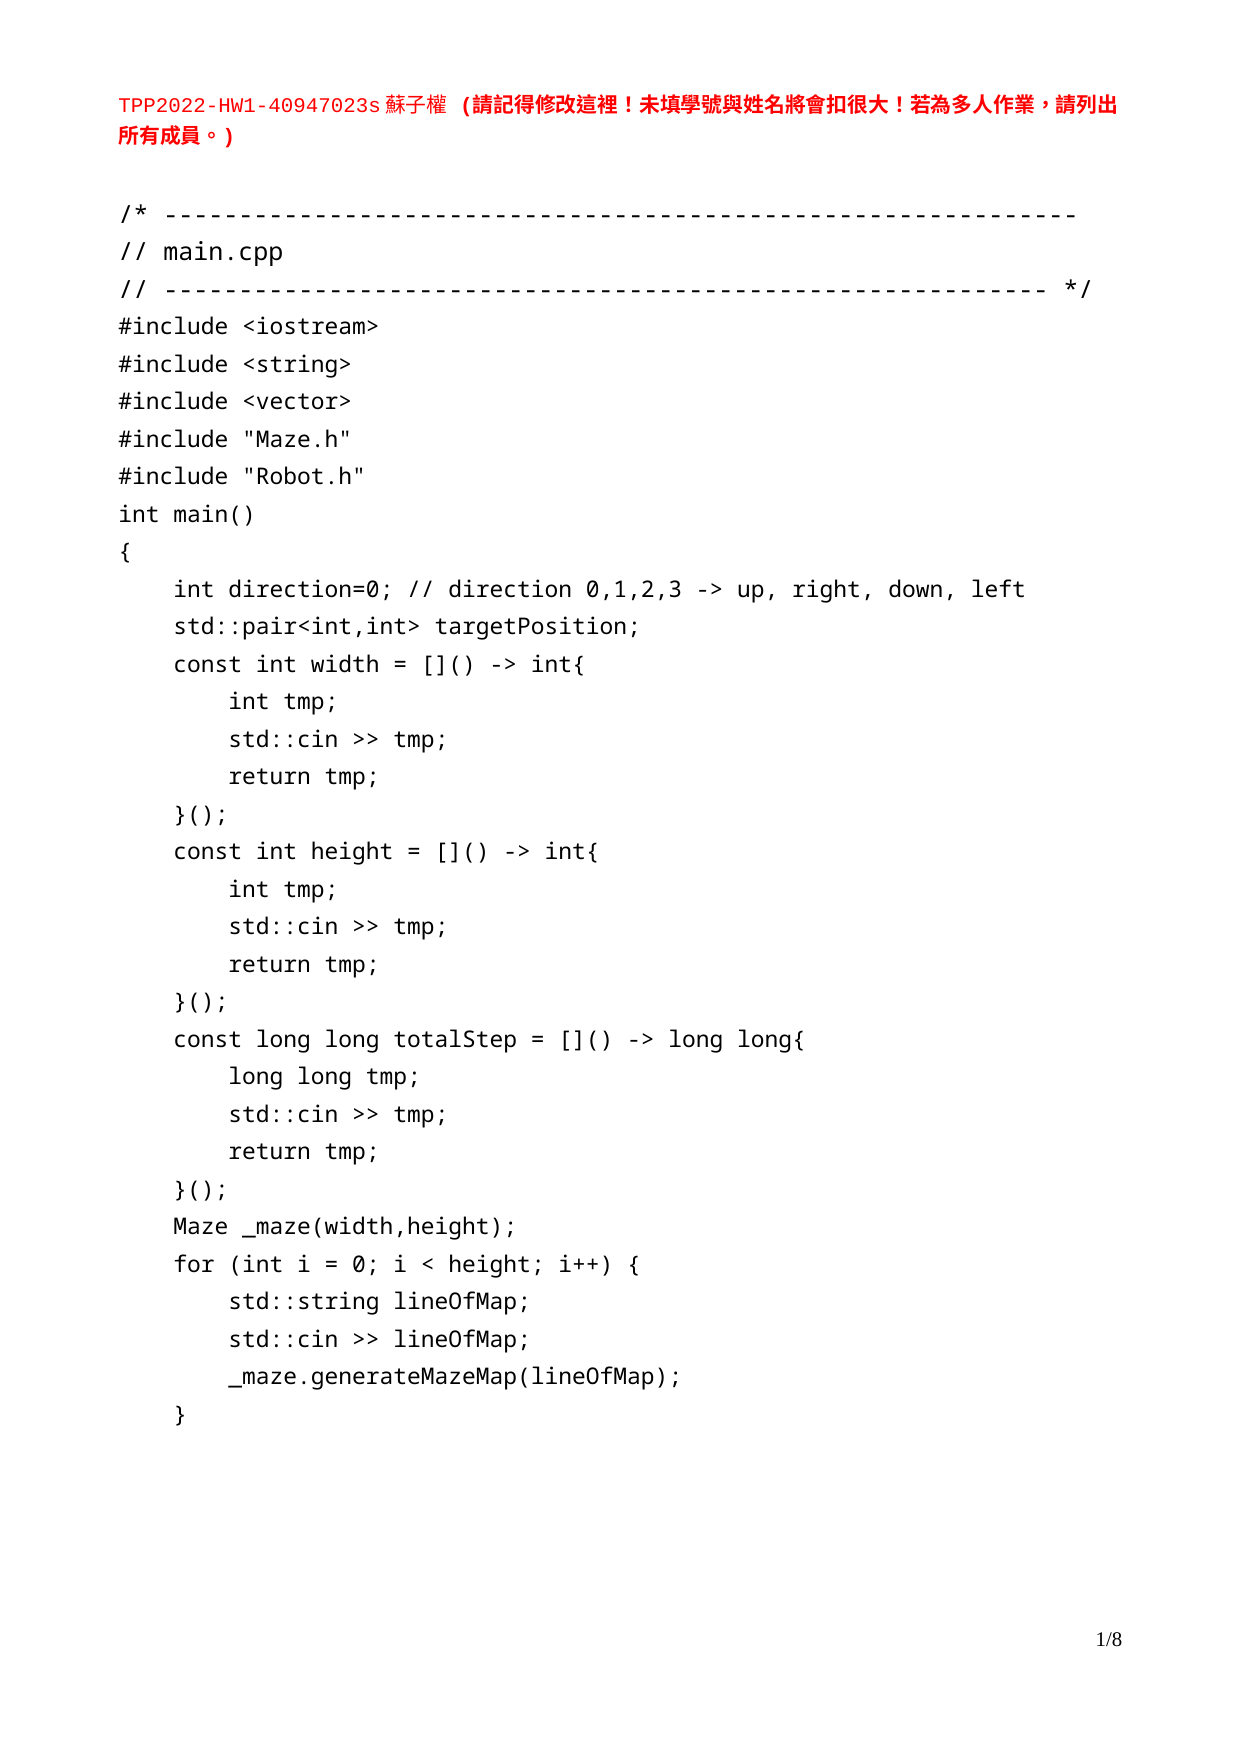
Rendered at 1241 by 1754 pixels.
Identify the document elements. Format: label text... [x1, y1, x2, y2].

text int direction=0; // direction 0,1,2,3 -> up, right, down, left [118, 570, 1122, 607]
text #include <vector> [118, 382, 1122, 420]
text Maze _maze(width,height); [118, 1207, 1122, 1245]
text int main() [118, 495, 1122, 532]
text }(); [118, 982, 1122, 1020]
text #include "Robot.h" [118, 457, 1122, 495]
text for (int i = 0; i < height; i++) { [118, 1245, 1122, 1282]
text return tmp; [118, 757, 1122, 795]
text int tmp; [118, 682, 1122, 720]
text const int height = []() -> int{ [118, 832, 1122, 870]
text std::pair<int,int> targetPosition; [118, 607, 1122, 645]
text #include <string> [118, 345, 1122, 382]
text return tmp; [118, 1132, 1122, 1170]
text }(); [118, 1170, 1122, 1207]
text // ----------------------------------------------------------- */ [118, 270, 1122, 307]
text const int width = []() -> int{ [118, 645, 1122, 682]
text /* ------------------------------------------------------------- [118, 195, 1122, 232]
text std::cin >> tmp; [118, 1095, 1122, 1132]
text // main.cpp [118, 232, 1122, 270]
text std::cin >> tmp; [118, 907, 1122, 945]
text std::cin >> lineOfMap; [118, 1320, 1122, 1357]
text const long long totalStep = []() -> long long{ [118, 1020, 1122, 1057]
text { [118, 532, 1122, 570]
text }(); [118, 795, 1122, 832]
text return tmp; [118, 945, 1122, 982]
text _maze.generateMazeMap(lineOfMap); [118, 1357, 1122, 1395]
text #include "Maze.h" [118, 420, 1122, 457]
text long long tmp; [118, 1057, 1122, 1095]
text std::cin >> tmp; [118, 720, 1122, 757]
text std::string lineOfMap; [118, 1282, 1122, 1320]
text #include <iostream> [118, 307, 1122, 345]
text } [118, 1395, 1122, 1432]
text int tmp; [118, 870, 1122, 907]
